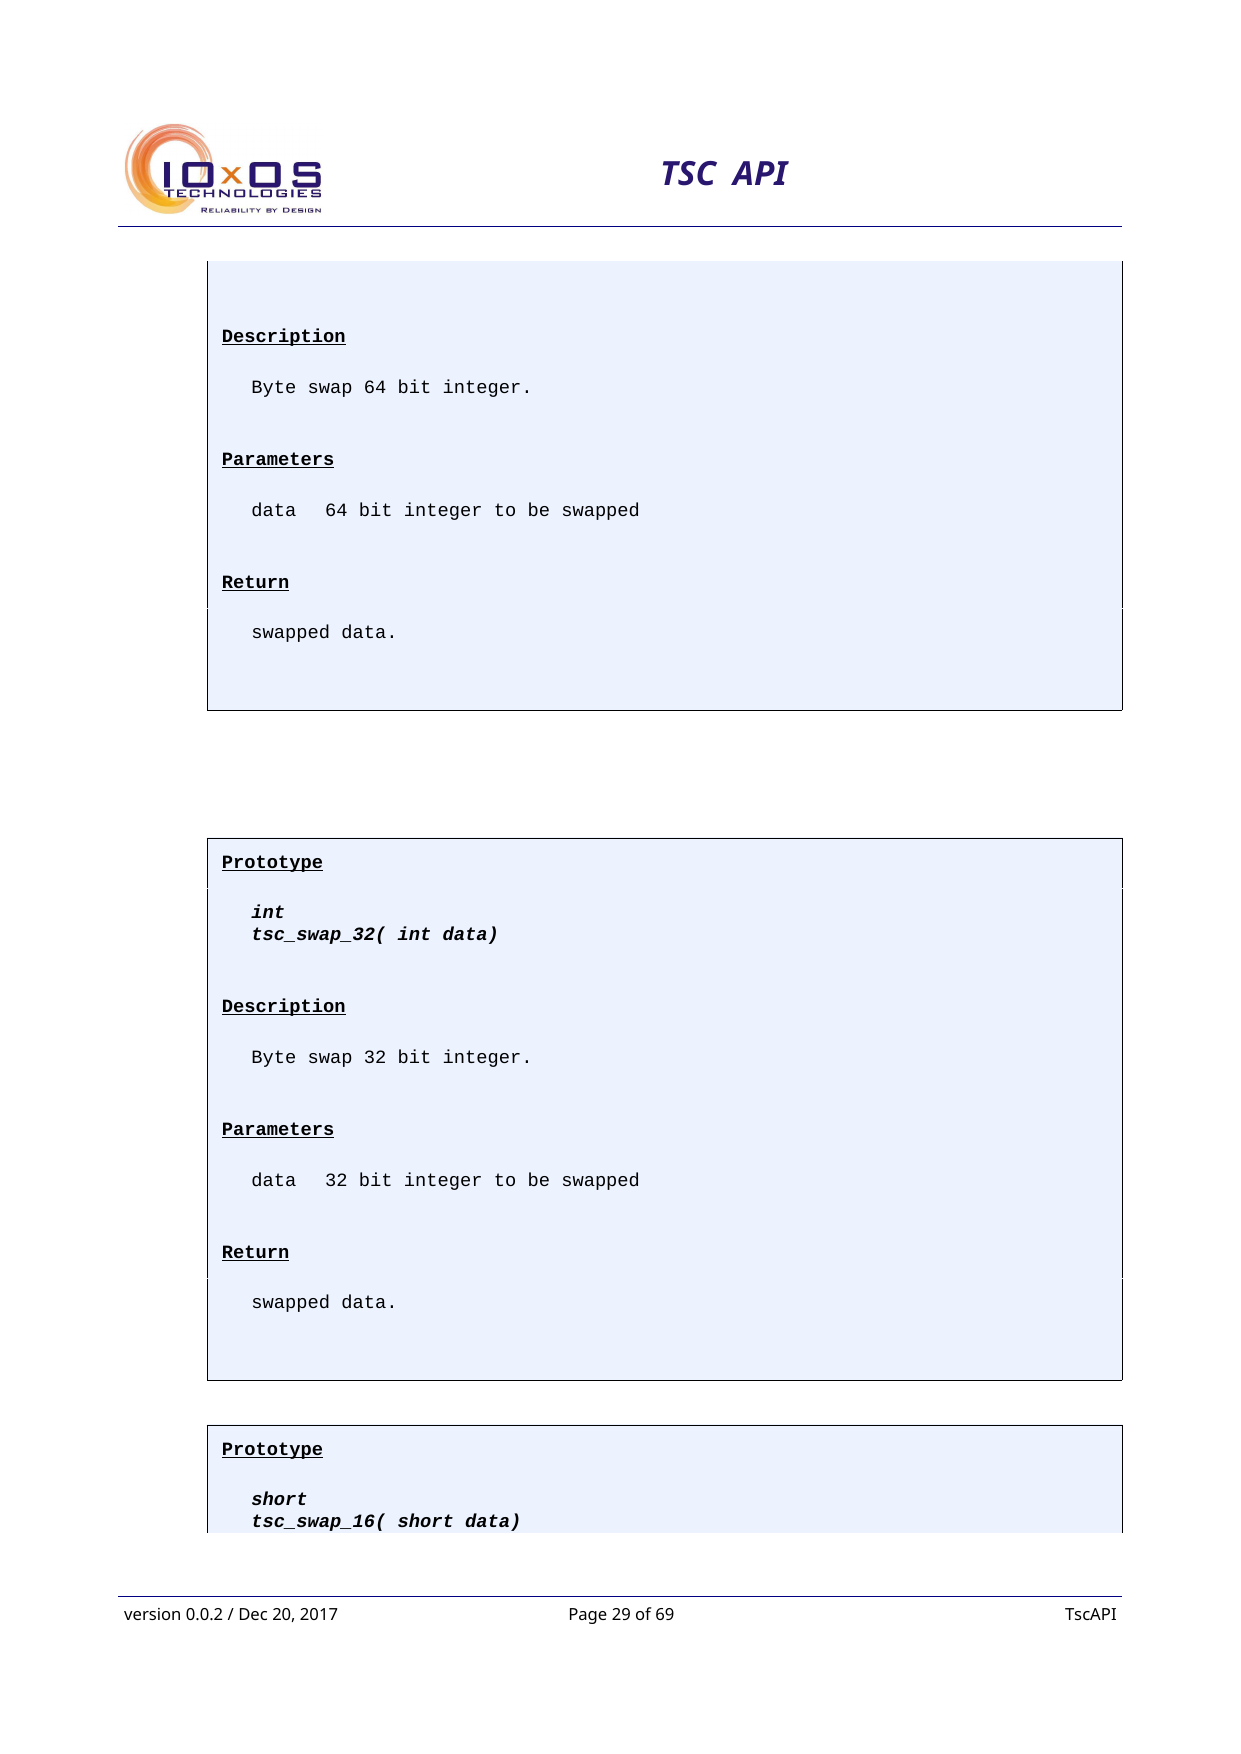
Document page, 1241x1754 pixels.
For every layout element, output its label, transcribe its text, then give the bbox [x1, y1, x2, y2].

text swapped data. [208, 1278, 1122, 1329]
subtitle Description [208, 312, 1122, 363]
text swapped data. [208, 608, 1122, 659]
subtitle Parameters [208, 1105, 1122, 1156]
subtitle Description [208, 982, 1122, 1033]
text Prototype [208, 839, 1122, 888]
text int [208, 888, 1122, 924]
subtitle Return [208, 1228, 1122, 1278]
text Byte swap 64 bit integer. [208, 363, 1122, 399]
text data 64 bit integer to be swapped [208, 486, 1122, 522]
text short [208, 1475, 1122, 1511]
subtitle Parameters [208, 435, 1122, 486]
text tsc_swap_16( short data) [208, 1511, 1122, 1533]
subtitle Return [208, 558, 1122, 608]
text Byte swap 32 bit integer. [208, 1033, 1122, 1069]
text data 32 bit integer to be swapped [208, 1156, 1122, 1192]
text Prototype [208, 1426, 1122, 1475]
picture [123, 123, 323, 217]
text tsc_swap_32( int data) [208, 924, 1122, 946]
